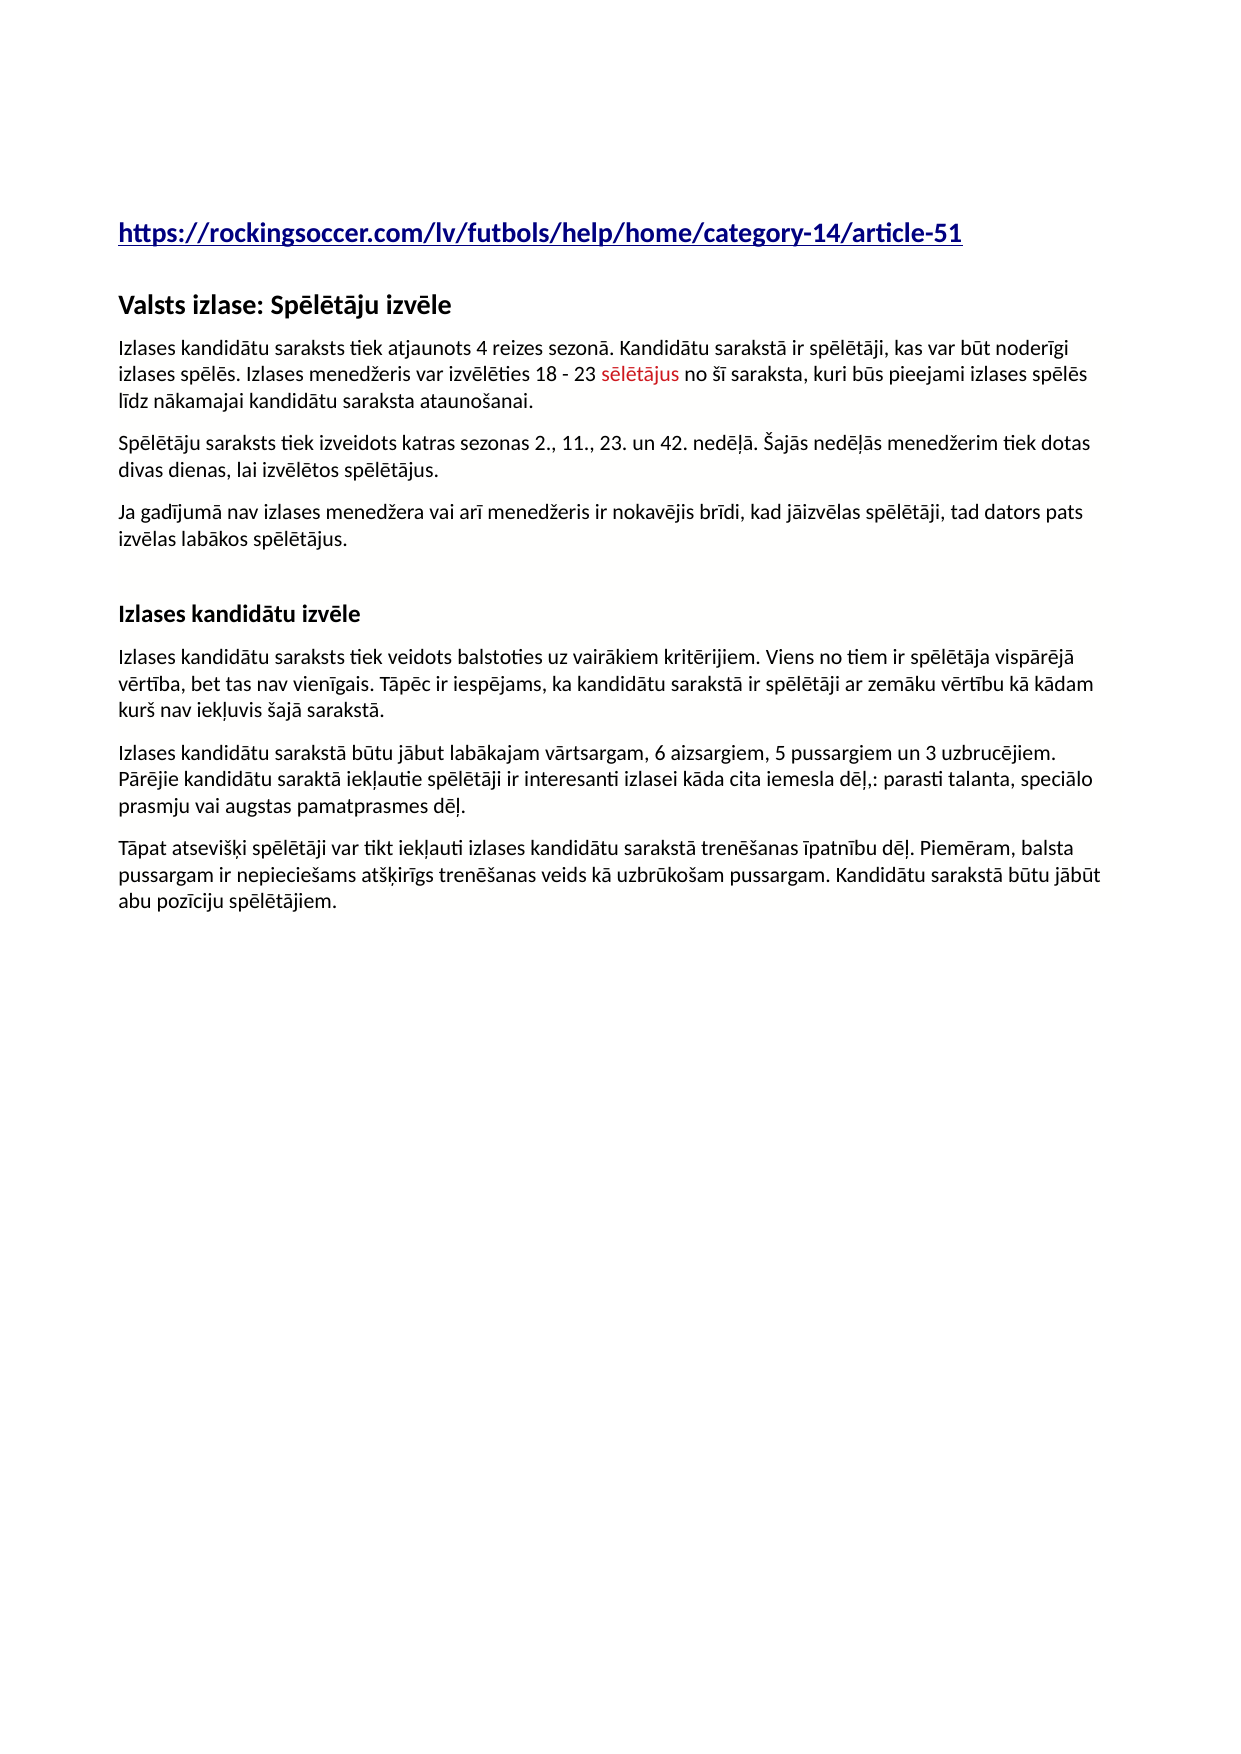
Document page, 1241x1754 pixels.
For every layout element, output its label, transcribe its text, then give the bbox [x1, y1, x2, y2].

subtitle Izlases kandidātu izvēle [118, 598, 1122, 629]
subtitle https://rockingsoccer.com/lv/futbols/help/home/category-14/article-51 [118, 215, 1122, 249]
text Izlases kandidātu saraksts tiek atjaunots 4 reizes sezonā. Kandidātu sarakstā ir spēlētāji, kas var būt noderīgi izlases spēlēs. Izlases menedžeris var izvēlēties 18 - 23 sēlētājus no šī saraksta, kuri būs pieejami izlases spēlēs līdz nākamajai kandidātu saraksta ataunošanai. [118, 334, 1122, 414]
text Izlases kandidātu sarakstā būtu jābut labākajam vārtsargam, 6 aizsargiem, 5 pussargiem un 3 uzbrucējiem. Pārējie kandidātu saraktā iekļautie spēlētāji ir interesanti izlasei kāda cita iemesla dēļ,: parasti talanta, speciālo prasmju vai augstas pamatprasmes dēļ. [118, 739, 1122, 819]
text Spēlētāju saraksts tiek izveidots katras sezonas 2., 11., 23. un 42. nedēļā. Šajās nedēļās menedžerim tiek dotas divas dienas, lai izvēlētos spēlētājus. [118, 429, 1122, 483]
subtitle Valsts izlase: Spēlētāju izvēle [118, 287, 1122, 321]
text Izlases kandidātu saraksts tiek veidots balstoties uz vairākiem kritērijiem. Viens no tiem ir spēlētāja vispārējā vērtība, bet tas nav vienīgais. Tāpēc ir iespējams, ka kandidātu sarakstā ir spēlētāji ar zemāku vērtību kā kādam kurš nav iekļuvis šajā sarakstā. [118, 643, 1122, 723]
text Tāpat atsevišķi spēlētāji var tikt iekļauti izlases kandidātu sarakstā trenēšanas īpatnību dēļ. Piemēram, balsta pussargam ir nepieciešams atšķirīgs trenēšanas veids kā uzbrūkošam pussargam. Kandidātu sarakstā būtu jābūt abu pozīciju spēlētājiem. [118, 834, 1122, 914]
text Ja gadījumā nav izlases menedžera vai arī menedžeris ir nokavējis brīdi, kad jāizvēlas spēlētāji, tad dators pats izvēlas labākos spēlētājus. [118, 498, 1122, 552]
